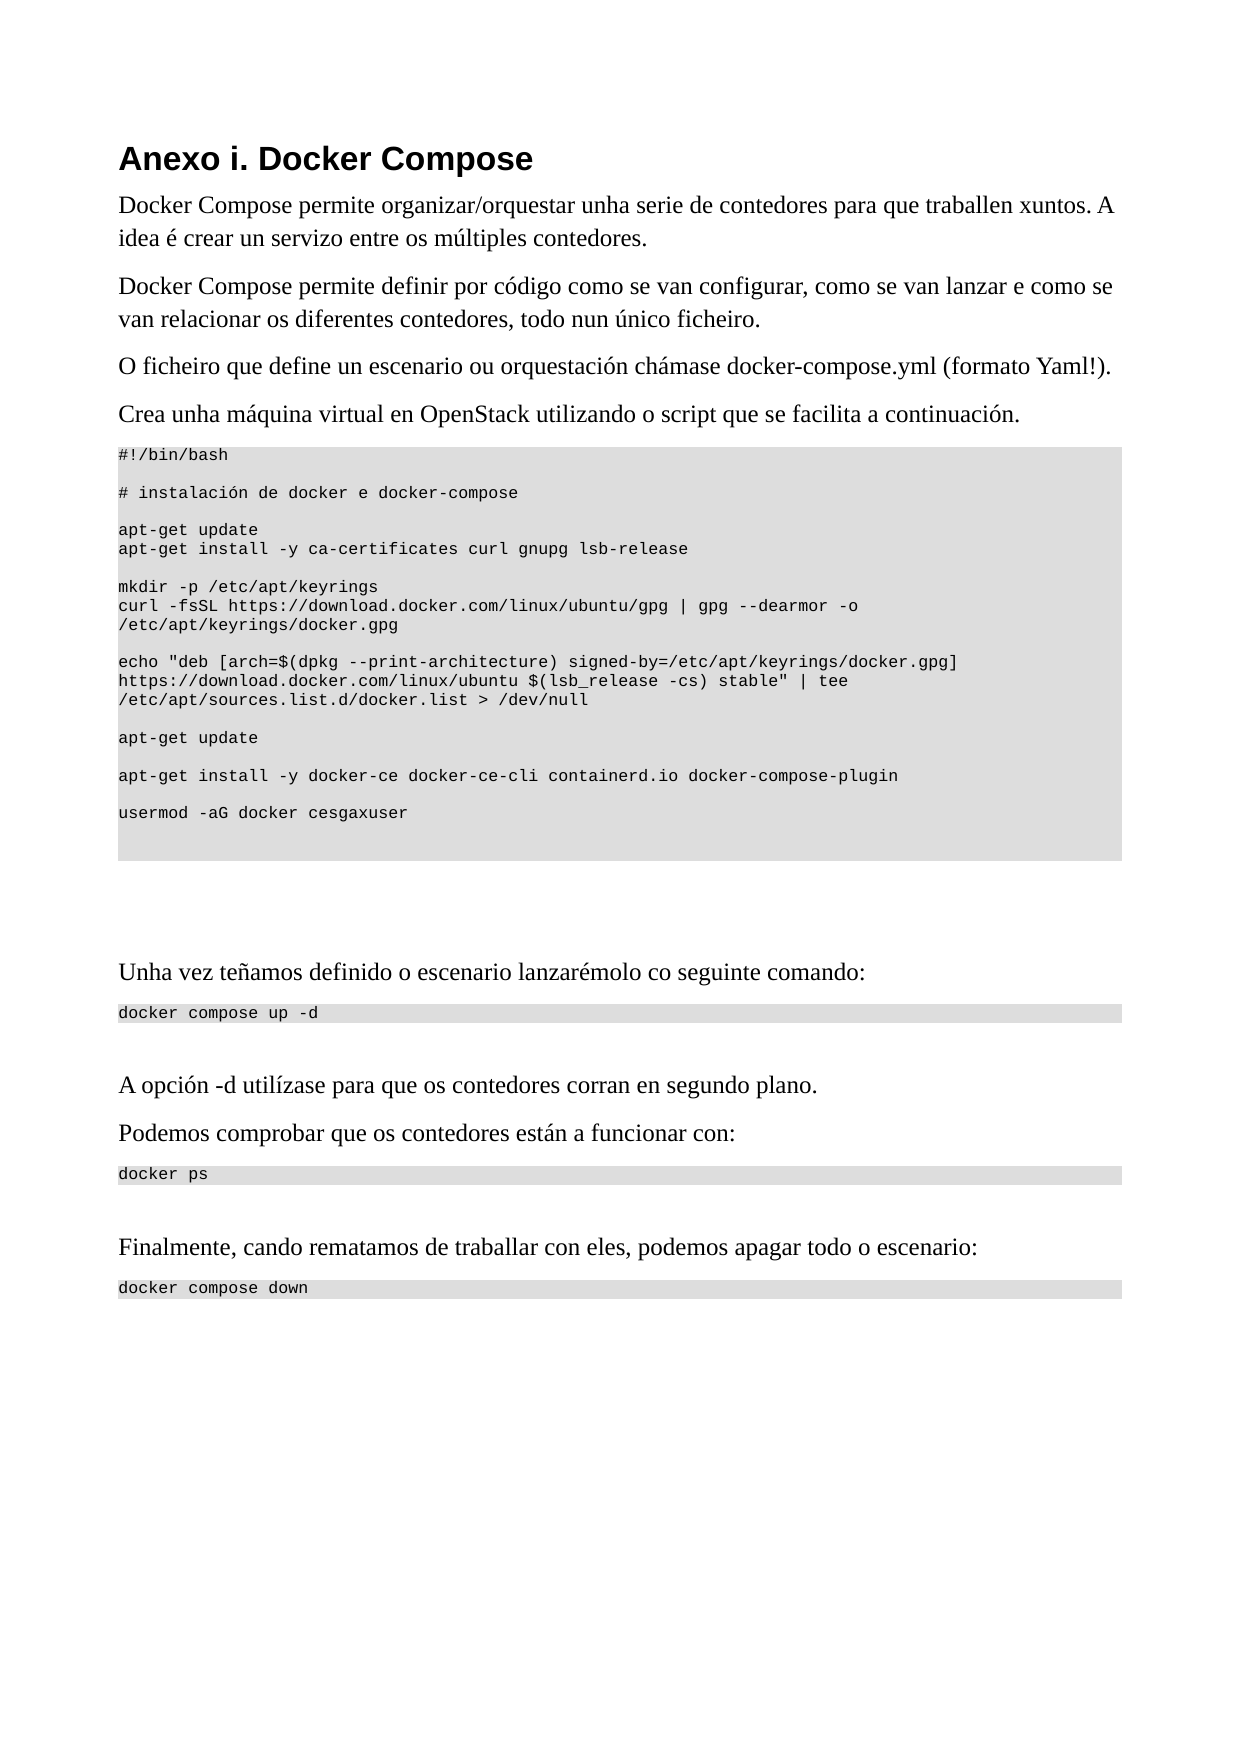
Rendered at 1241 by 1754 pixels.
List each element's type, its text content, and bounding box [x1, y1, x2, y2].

text Unha vez teñamos definido o escenario lanzarémolo co seguinte comando: [118, 957, 1122, 985]
text Podemos comprobar que os contedores están a funcionar con: [118, 1118, 1122, 1147]
text Crea unha máquina virtual en OpenStack utilizando o script que se facilita a continuación. [118, 399, 1122, 428]
text apt-get install -y docker-ce docker-ce-cli containerd.io docker-compose-plugin [118, 767, 1122, 786]
text docker compose up -d [118, 1004, 1122, 1023]
text apt-get install -y ca-certificates curl gnupg lsb-release [118, 541, 1122, 560]
text A opción -d utilízase para que os contedores corran en segundo plano. [118, 1071, 1122, 1099]
subtitle Anexo i. Docker Compose [118, 139, 1122, 178]
text #!/bin/bash [118, 447, 1122, 465]
text Finalmente, cando rematamos de traballar con eles, podemos apagar todo o escenario: [118, 1232, 1122, 1261]
text docker compose down [118, 1280, 1122, 1299]
text apt-get update [118, 522, 1122, 541]
text docker ps [118, 1166, 1122, 1185]
text echo "deb [arch=$(dpkg --print-architecture) signed-by=/etc/apt/keyrings/docker.gpg] https://download.docker.com/linux/ubuntu $(lsb_release -cs) stable" | tee /etc/apt/sources.list.d/docker.list > /dev/null [118, 654, 1122, 711]
text curl -fsSL https://download.docker.com/linux/ubuntu/gpg | gpg --dearmor -o /etc/apt/keyrings/docker.gpg [118, 597, 1122, 635]
text Docker Compose permite organizar/orquestar unha serie de contedores para que traballen xuntos. A idea é crear un servizo entre os múltiples contedores. [118, 190, 1122, 252]
text # instalación de docker e docker-compose [118, 484, 1122, 503]
text O ficheiro que define un escenario ou orquestación chámase docker-compose.yml (formato Yaml!). [118, 351, 1122, 380]
text mkdir -p /etc/apt/keyrings [118, 578, 1122, 597]
text Docker Compose permite definir por código como se van configurar, como se van lanzar e como se van relacionar os diferentes contedores, todo nun único ficheiro. [118, 271, 1122, 332]
text apt-get update [118, 729, 1122, 748]
text usermod -aG docker cesgaxuser [118, 805, 1122, 824]
